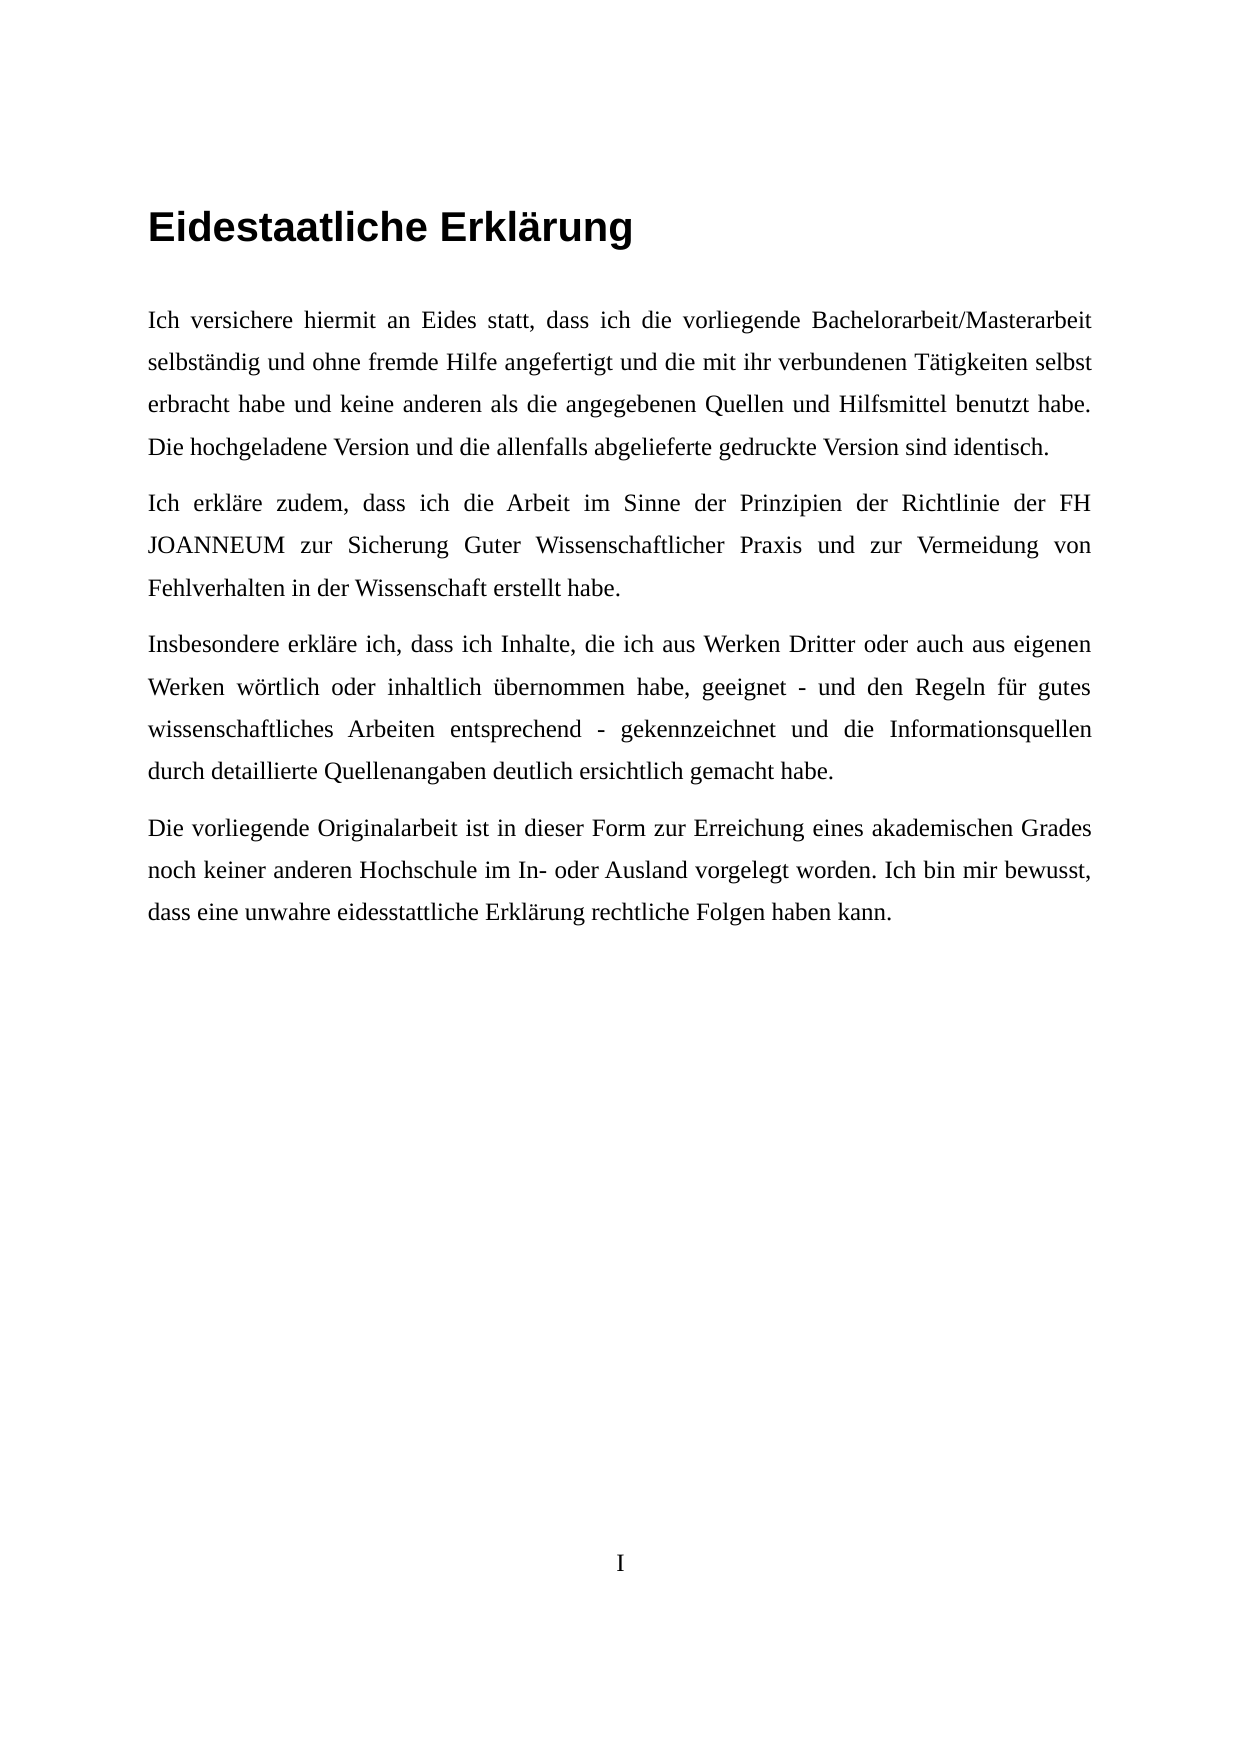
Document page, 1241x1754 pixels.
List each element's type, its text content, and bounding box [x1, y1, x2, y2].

text Die vorliegende Originalarbeit ist in dieser Form zur Erreichung eines akademischen Grades noch keiner anderen Hochschule im In- oder Ausland vorgelegt worden. Ich bin mir bewusst, dass eine unwahre eidesstattliche Erklärung rechtliche Folgen haben kann. [148, 799, 1093, 926]
text Ich versichere hiermit an Eides statt, dass ich die vorliegende Bachelorarbeit/Masterarbeit selbständig und ohne fremde Hilfe angefertigt und die mit ihr verbundenen Tätigkeiten selbst erbracht habe und keine anderen als die angegebenen Quellen und Hilfsmittel benutzt habe. Die hochgeladene Version und die allenfalls abgelieferte gedruckte Version sind identisch. [148, 292, 1093, 460]
text Insbesondere erkläre ich, dass ich Inhalte, die ich aus Werken Dritter oder auch aus eigenen Werken wörtlich oder inhaltlich übernommen habe, geeignet - und den Regeln für gutes wissenschaftliches Arbeiten entsprechend - gekennzeichnet und die Informationsquellen durch detaillierte Quellenangaben deutlich ersichtlich gemacht habe. [148, 616, 1093, 785]
subtitle Eidestaatliche Erklärung [148, 202, 1093, 250]
text Ich erkläre zudem, dass ich die Arbeit im Sinne der Prinzipien der Richtlinie der FH JOANNEUM zur Sicherung Guter Wissenschaftlicher Praxis und zur Vermeidung von Fehlverhalten in der Wissenschaft erstellt habe. [148, 475, 1093, 601]
